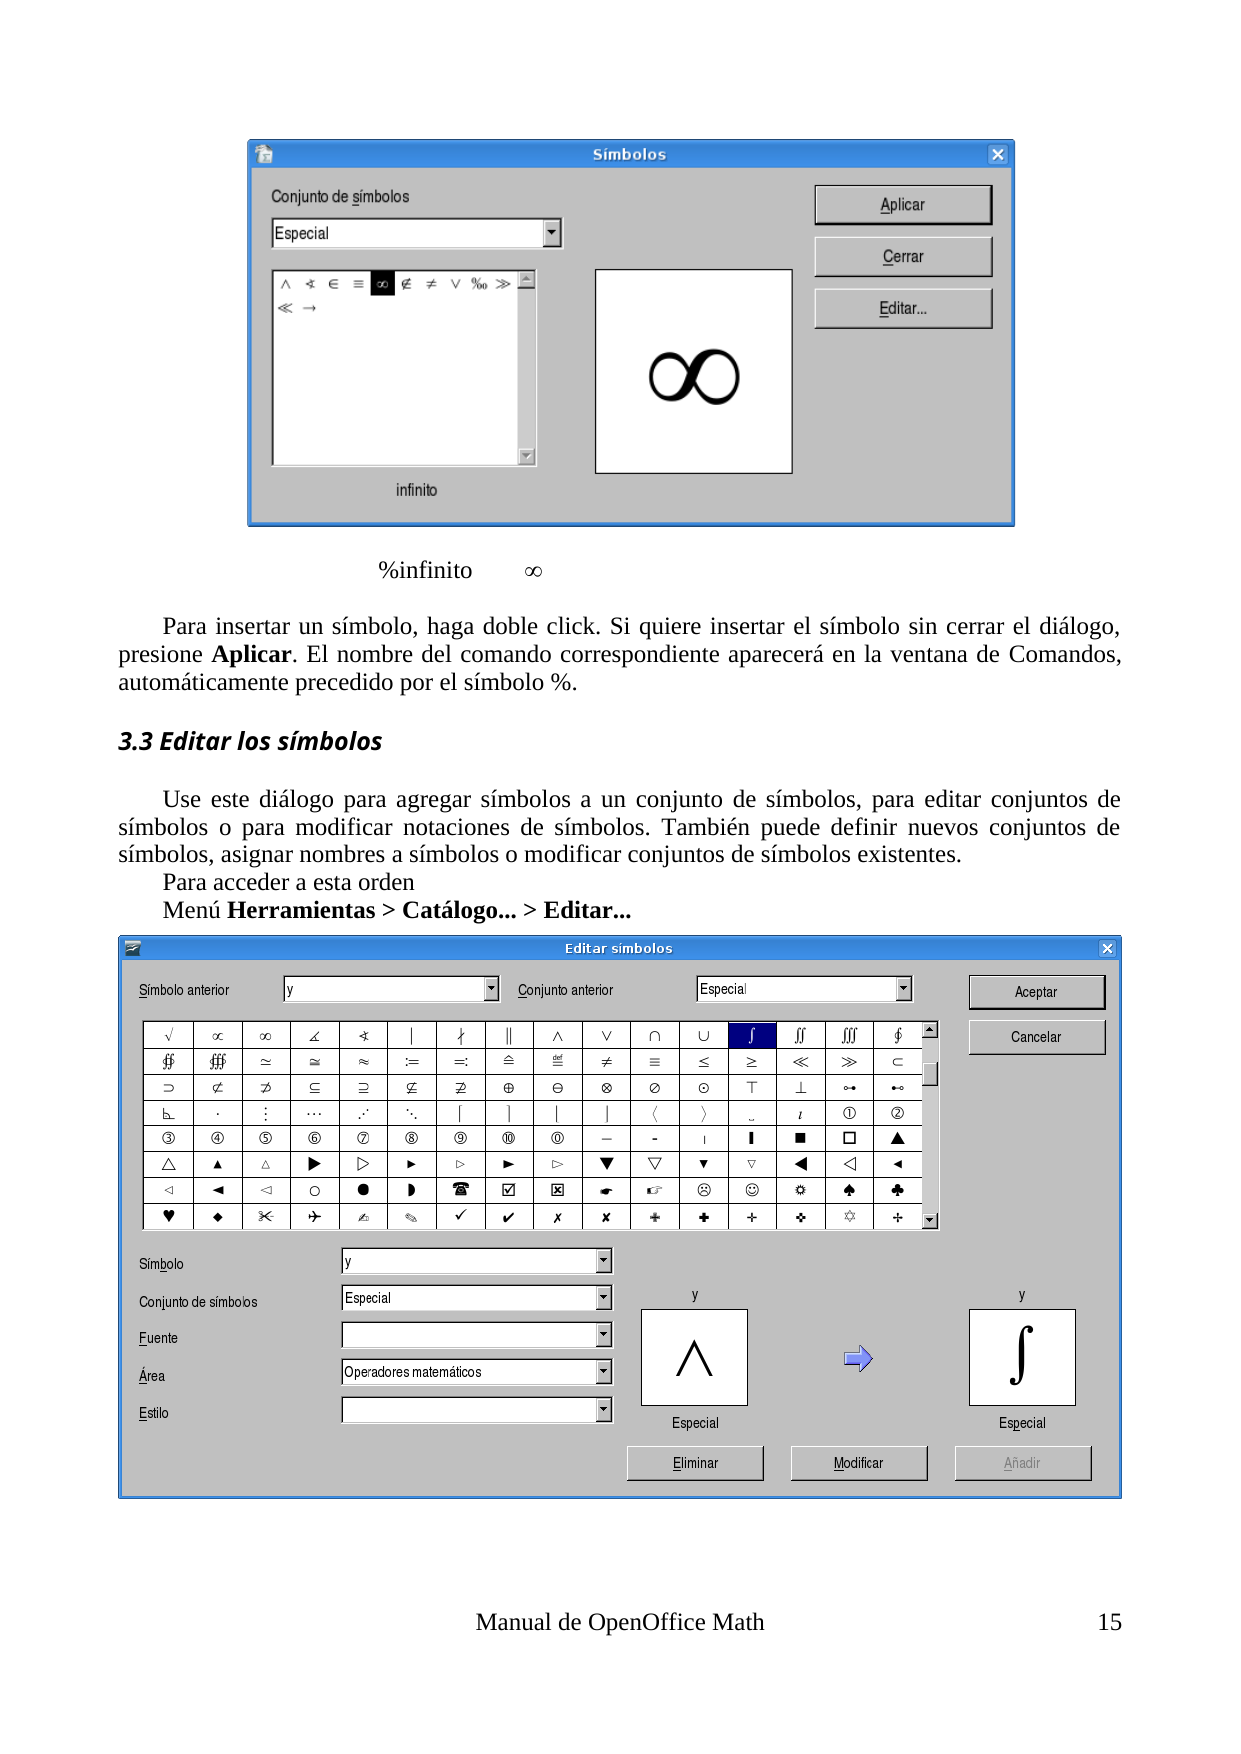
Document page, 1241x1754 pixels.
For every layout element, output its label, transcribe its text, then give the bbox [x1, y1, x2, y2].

text Use este diálogo para agregar símbolos a un conjunto de símbolos, para editar conjuntos de símbolos o para modificar notaciones de símbolos. También puede definir nuevos conjuntos de símbolos, asignar nombres a símbolos o modificar conjuntos de símbolos existentes. [118, 785, 1122, 868]
text %infinito [118, 555, 1122, 584]
picture [247, 139, 1016, 527]
text Para acceder a esta orden [118, 868, 1122, 896]
text 3.3 Editar los símbolos [118, 723, 1122, 757]
text Menú Herramientas > Catálogo... > Editar... [118, 896, 1122, 923]
text Para insertar un símbolo, haga doble click. Si quiere insertar el símbolo sin cerrar el diálogo, presione Aplicar. El nombre del comando correspondiente aparecerá en la ventana de Comandos, automáticamente precedido por el símbolo %. [118, 612, 1122, 695]
picture [118, 935, 1122, 1499]
